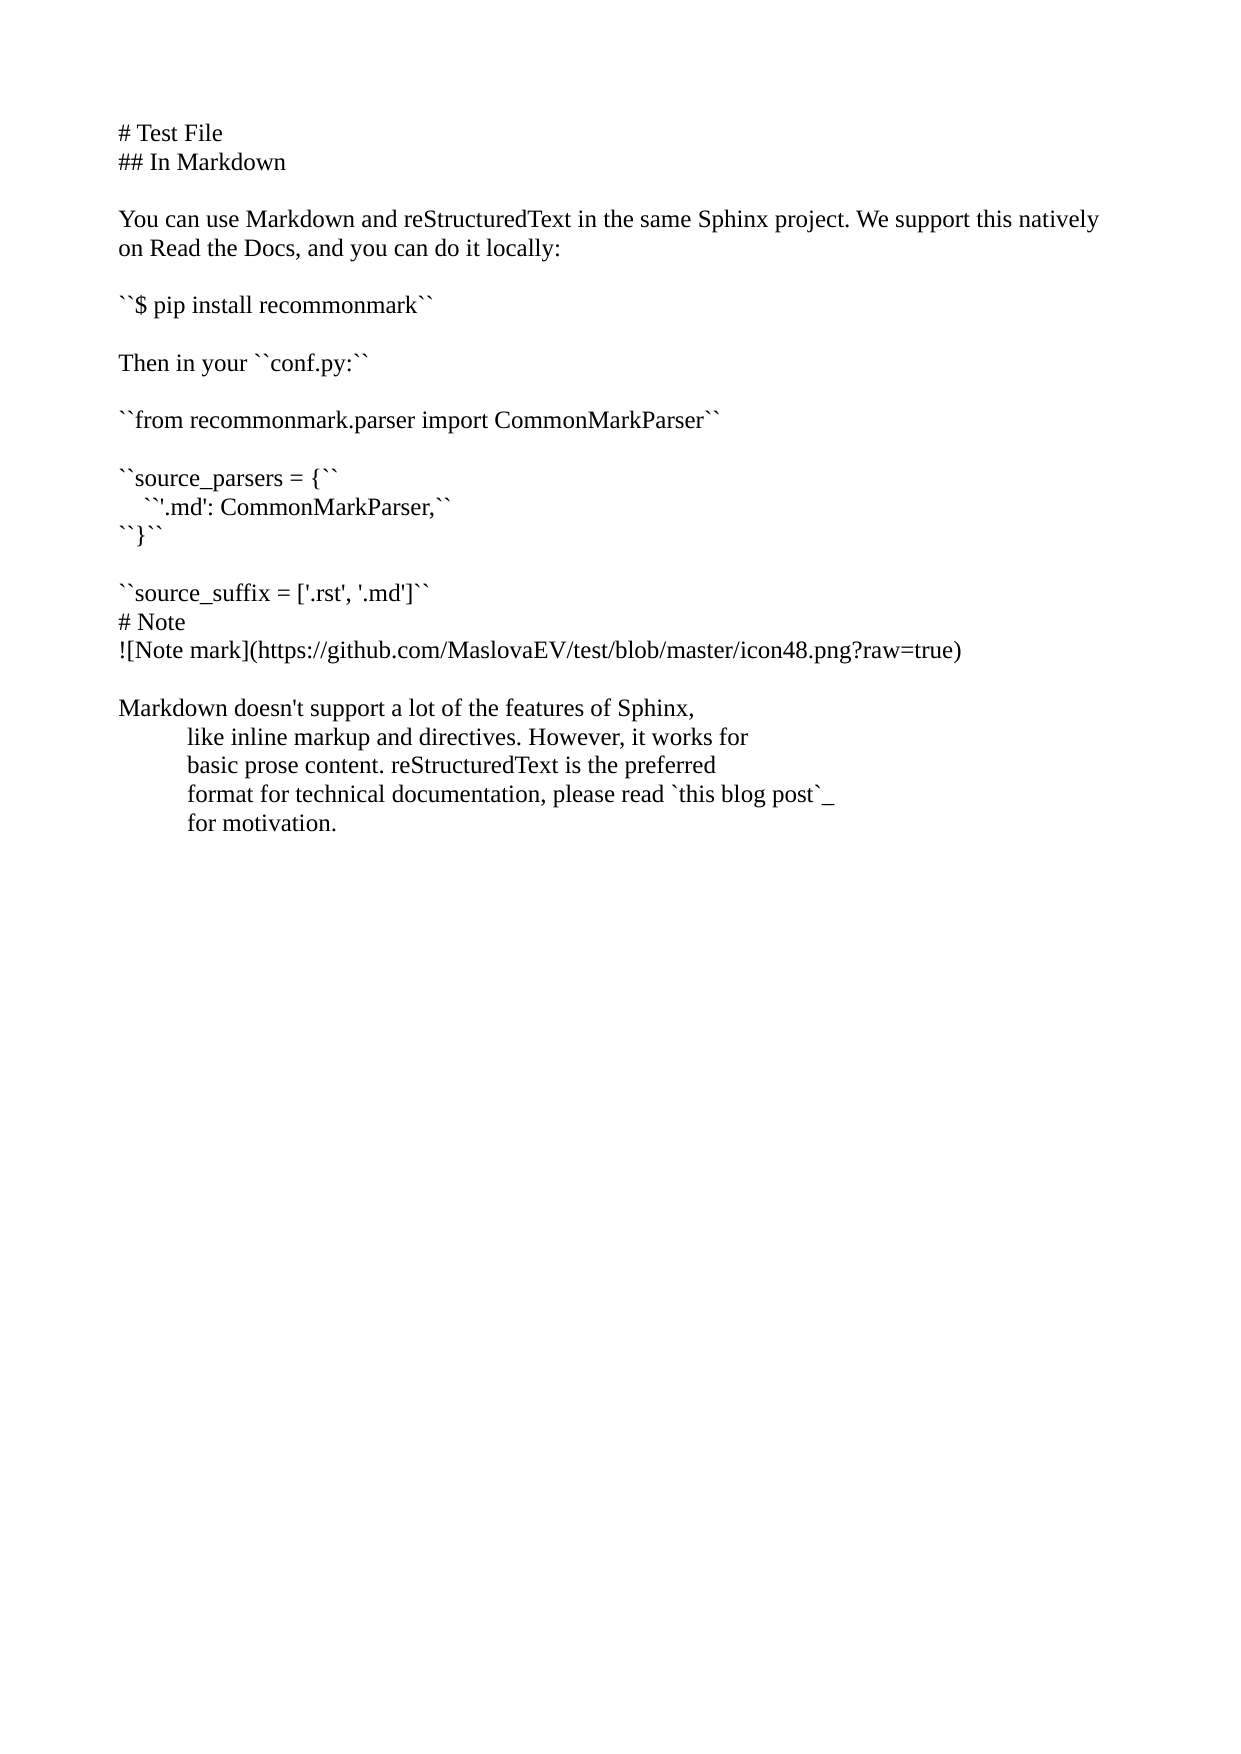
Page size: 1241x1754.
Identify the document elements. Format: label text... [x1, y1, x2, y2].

text Markdown doesn't support a lot of the features of Sphinx, [118, 693, 1122, 722]
text ``from recommonmark.parser import CommonMarkParser`` [118, 406, 1122, 434]
text ``$ pip install recommonmark`` [118, 291, 1122, 319]
text You can use Markdown and reStructuredText in the same Sphinx project. We support this natively on Read the Docs, and you can do it locally: [118, 204, 1122, 262]
text ``source_parsers = {`` [118, 463, 1122, 492]
text # Test File [118, 118, 1122, 147]
text ![Note mark](https://github.com/MaslovaEV/test/blob/master/icon48.png?raw=true) [118, 636, 1122, 664]
text like inline markup and directives. However, it works for [118, 722, 1122, 751]
text ``'.md': CommonMarkParser,`` [118, 492, 1122, 521]
text ## In Markdown [118, 147, 1122, 176]
text ``}`` [118, 521, 1122, 549]
text ``source_suffix = ['.rst', '.md']`` [118, 578, 1122, 607]
text format for technical documentation, please read `this blog post`_ [118, 779, 1122, 808]
text # Note [118, 607, 1122, 636]
text for motivation. [118, 808, 1122, 837]
text basic prose content. reStructuredText is the preferred [118, 751, 1122, 779]
text Then in your ``conf.py:`` [118, 348, 1122, 377]
